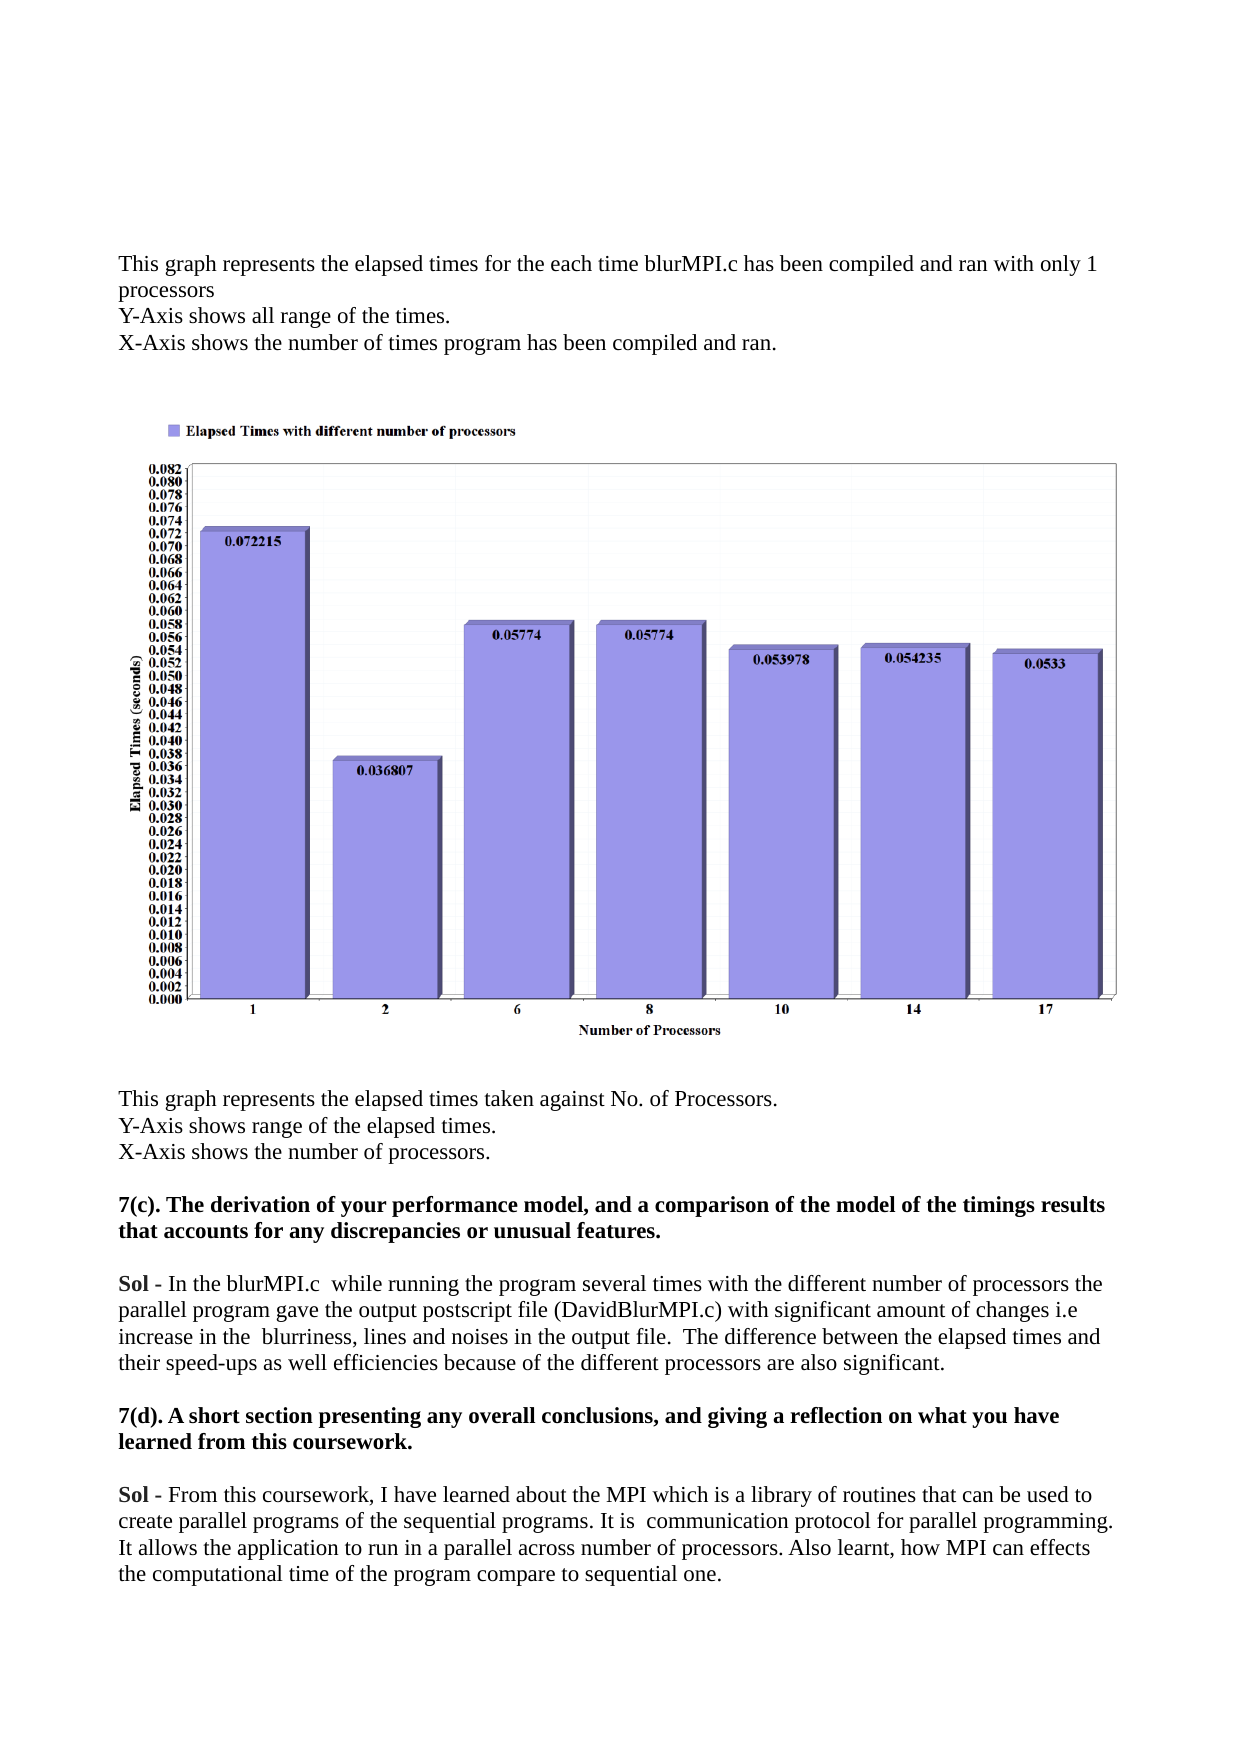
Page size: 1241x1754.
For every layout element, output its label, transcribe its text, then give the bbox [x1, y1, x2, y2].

text Sol - In the blurMPI.c while running the program several times with the different number of processors the parallel program gave the output postscript file (DavidBlurMPI.c) with significant amount of changes i.e increase in the blurriness, lines and noises in the output file. The difference between the elapsed times and their speed-ups as well efficiencies because of the different processors are also significant. [118, 1270, 1122, 1375]
text Sol - From this coursework, I have learned about the MPI which is a library of routines that can be used to create parallel programs of the sequential programs. It is communication protocol for parallel programming. It allows the application to run in a parallel across number of processors. Also learnt, how MPI can effects the computational time of the program compare to sequential one. [118, 1481, 1122, 1586]
text X-Axis shows the number of times program has been compiled and ran. [118, 329, 1122, 355]
text Y-Axis shows range of the elapsed times. [118, 1112, 1122, 1138]
text X-Axis shows the number of processors. [118, 1138, 1122, 1164]
text Y-Axis shows all range of the times. [118, 303, 1122, 329]
text This graph represents the elapsed times taken against No. of Processors. [118, 1086, 1122, 1112]
text This graph represents the elapsed times for the each time blurMPI.c has been compiled and ran with only 1 processors [118, 250, 1122, 303]
text 7(c). The derivation of your performance model, and a comparison of the model of the timings results that accounts for any discrepancies or unusual features. [118, 1191, 1122, 1244]
picture [118, 399, 1123, 1060]
text 7(d). A short section presenting any overall conclusions, and giving a reflection on what you have learned from this coursework. [118, 1402, 1122, 1454]
